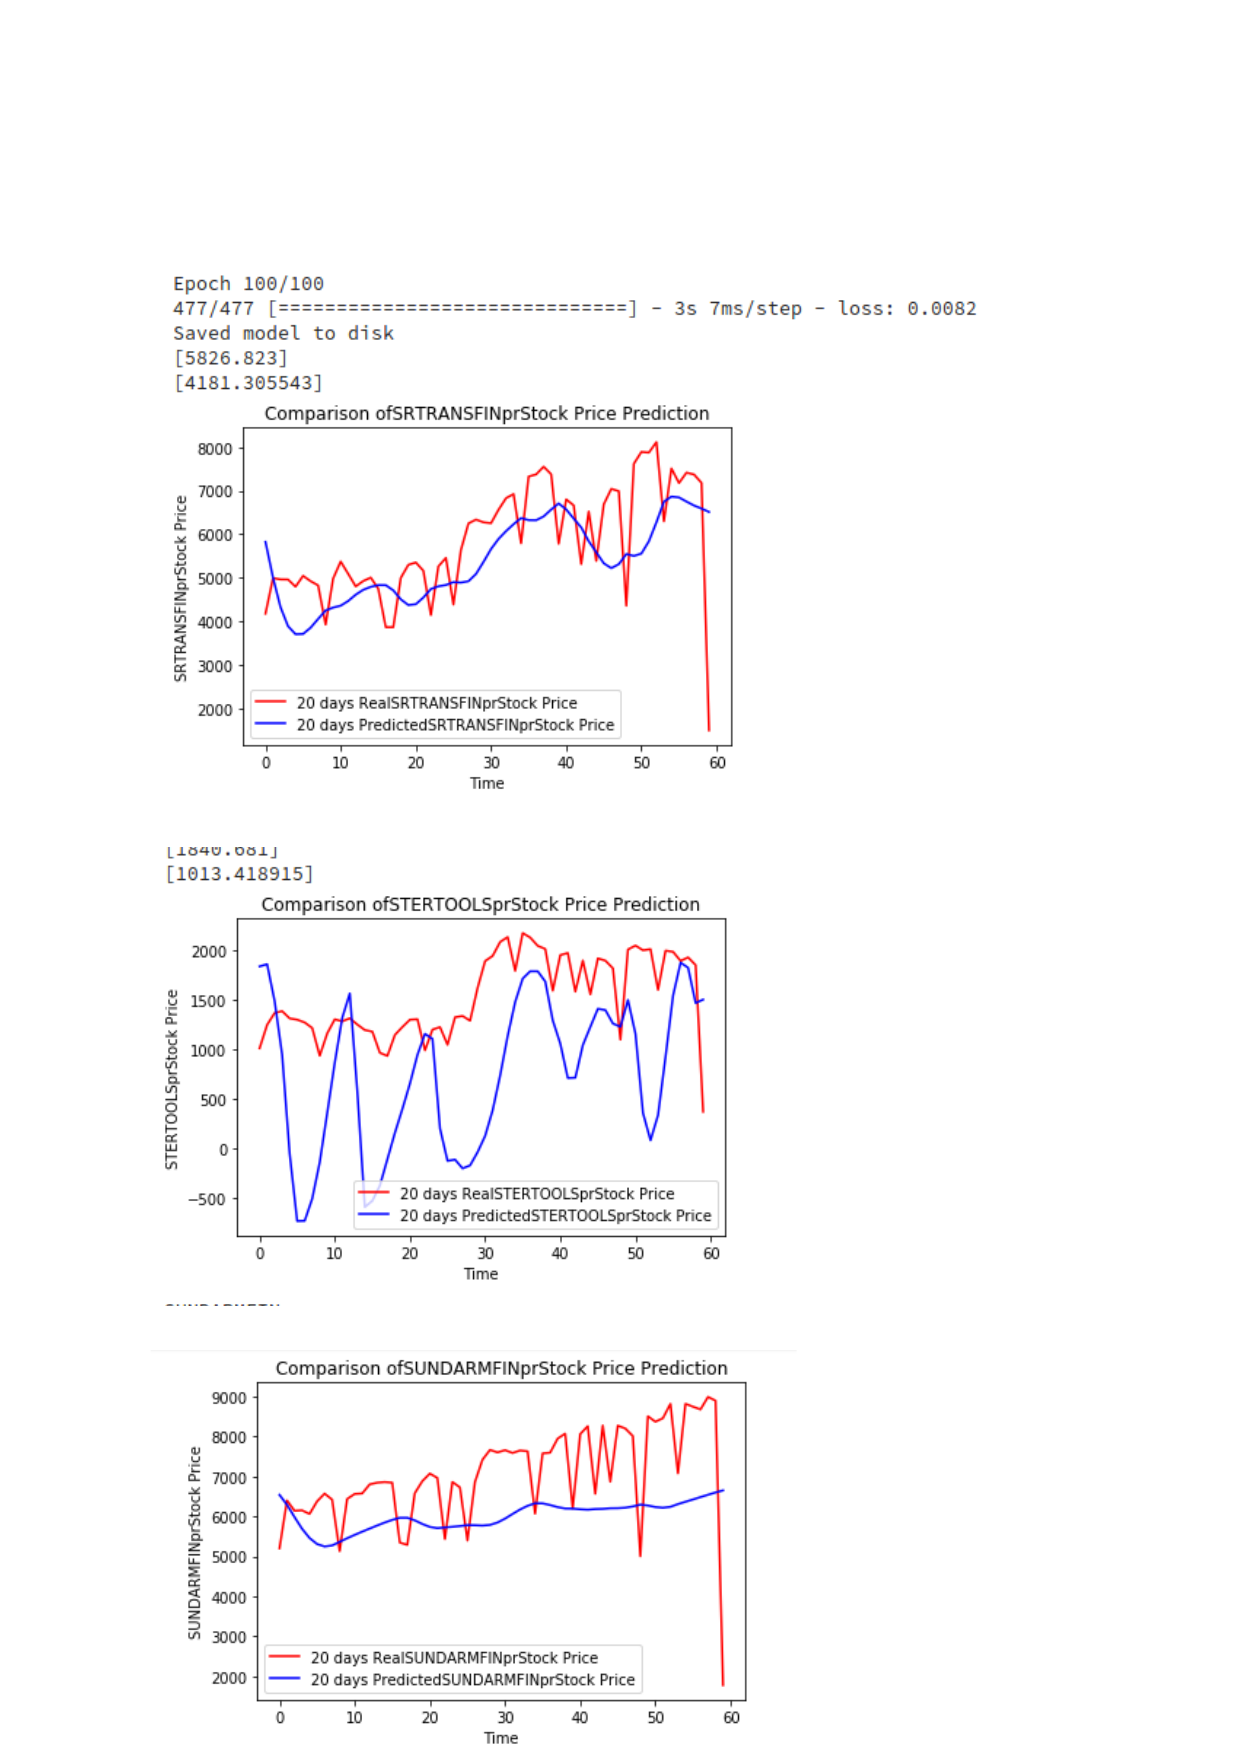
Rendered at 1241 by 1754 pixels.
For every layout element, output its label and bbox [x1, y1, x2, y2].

picture [150, 1350, 797, 1754]
picture [133, 274, 999, 805]
picture [116, 847, 775, 1306]
